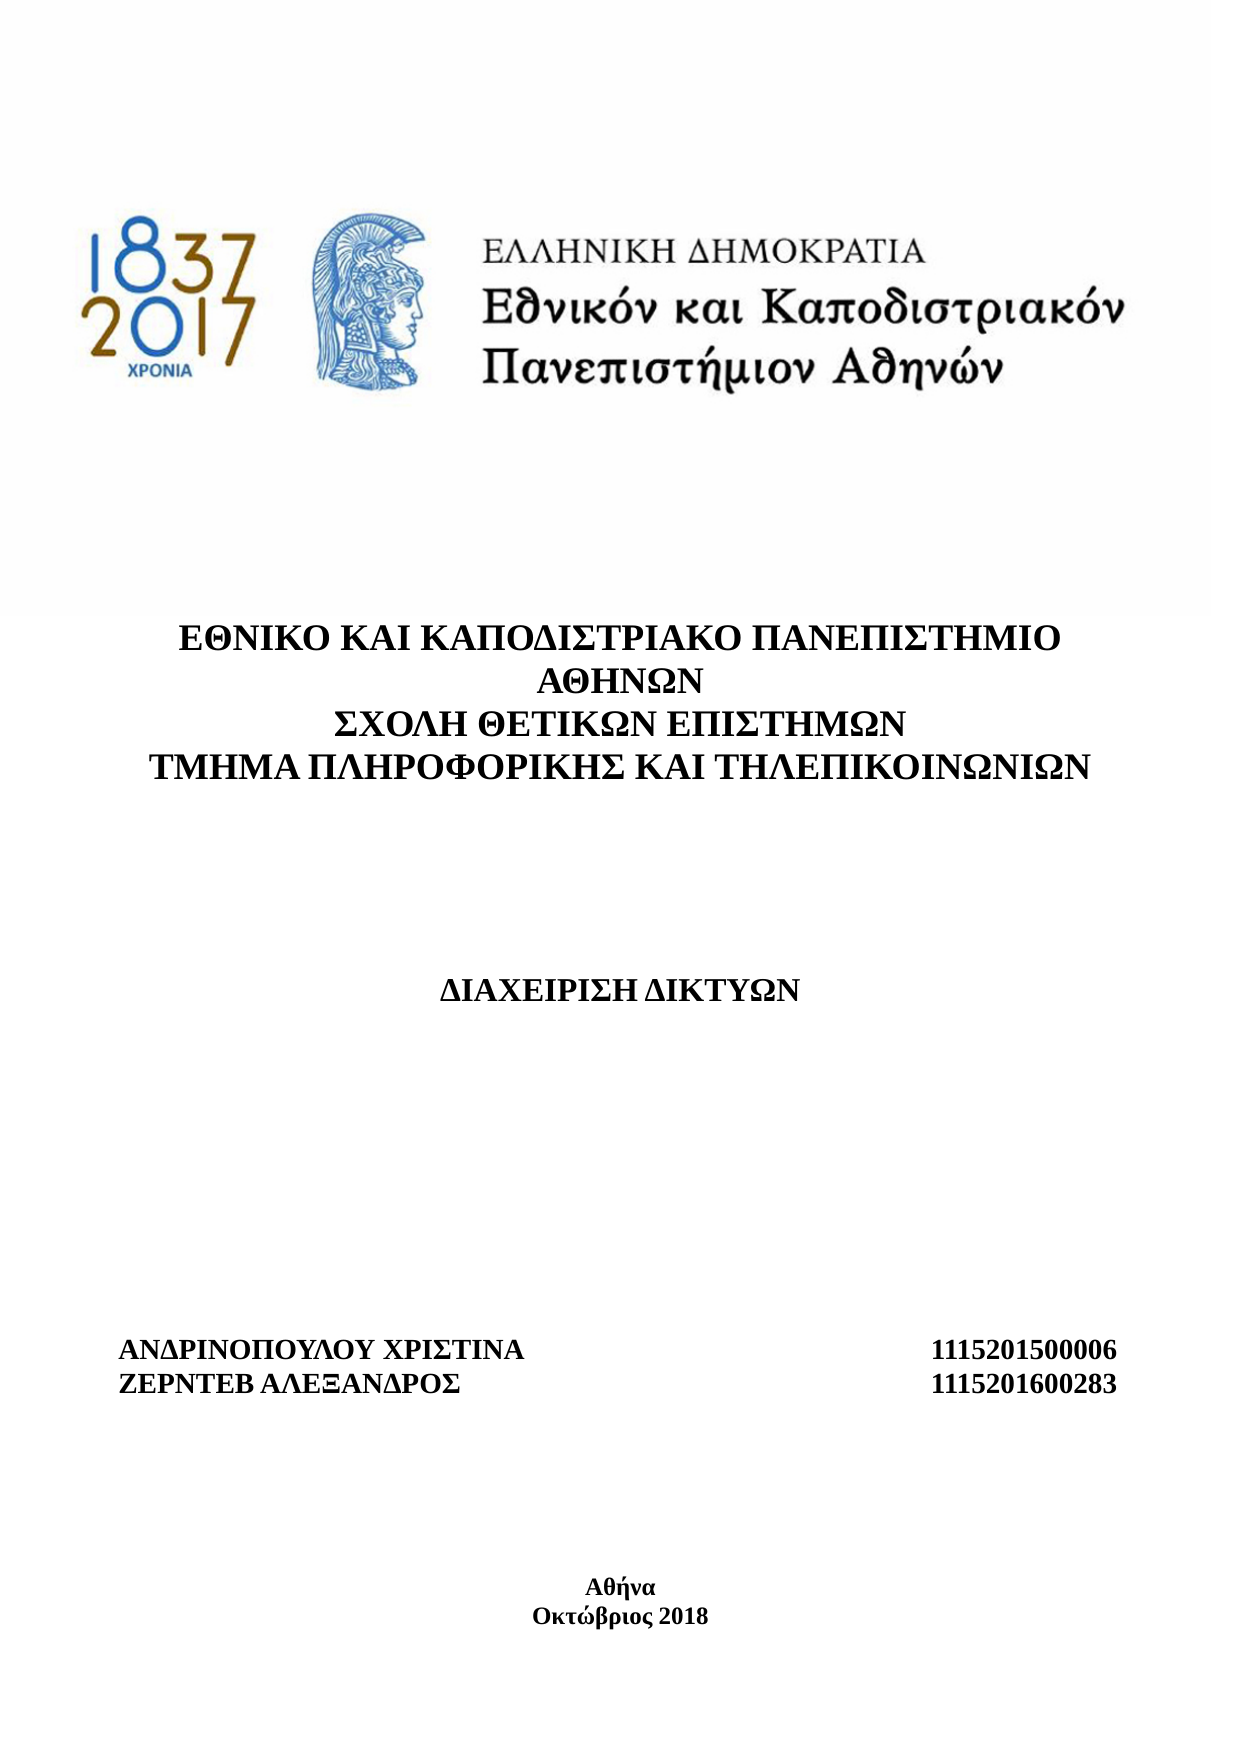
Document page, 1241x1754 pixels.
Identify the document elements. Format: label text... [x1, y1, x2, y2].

text ΑΝΔΡΙΝΟΠΟΥΛΟΥ ΧΡΙΣΤΙΝΑ 1115201500006 [118, 1332, 1122, 1366]
text Οκτώβριος 2018 [118, 1601, 1122, 1629]
text ΣΧΟΛΗ ΘΕΤΙΚΩΝ ΕΠΙΣΤΗΜΩΝ [118, 702, 1122, 745]
text Αθήνα [118, 1572, 1122, 1601]
text ΤΜΗΜΑ ΠΛΗΡΟΦΟΡΙΚΗΣ ΚΑΙ ΤΗΛΕΠΙΚΟΙΝΩΝΙΩΝ [118, 745, 1122, 788]
text ΔΙΑΧΕΙΡΙΣΗ ΔΙΚΤΥΩΝ [118, 970, 1122, 1008]
text ΕΘΝΙΚΟ ΚΑΙ ΚΑΠΟΔΙΣΤΡΙΑΚΟ ΠΑΝΕΠΙΣΤΗΜΙΟ ΑΘΗΝΩΝ [118, 616, 1122, 702]
picture [0, 0, 1211, 616]
text ΖΕΡΝΤΕΒ ΑΛΕΞΑΝΔΡΟΣ 1115201600283 [118, 1366, 1122, 1399]
